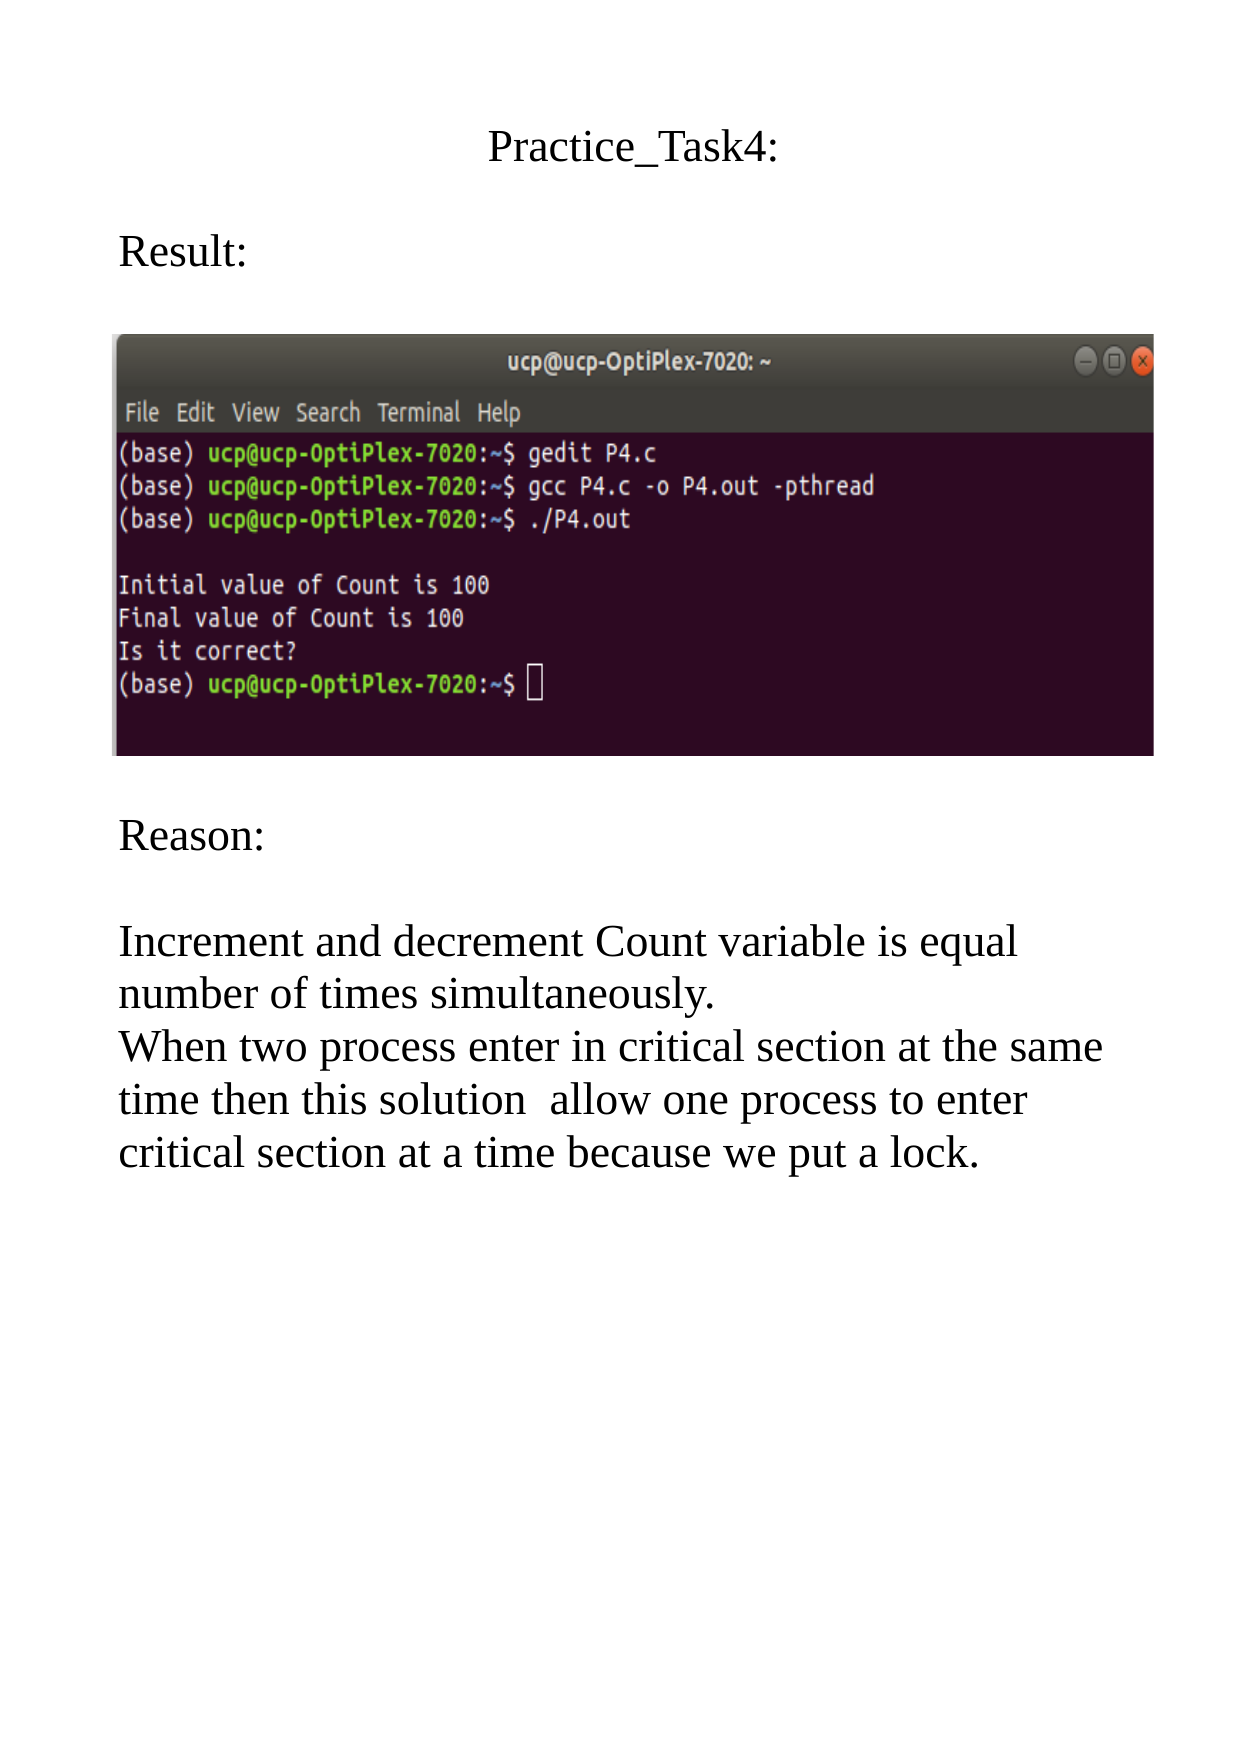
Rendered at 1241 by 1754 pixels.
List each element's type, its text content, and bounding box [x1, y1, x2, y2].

text Increment and decrement Count variable is equal number of times simultaneously. [118, 913, 1122, 1019]
picture [111, 334, 1154, 756]
text Result: [118, 223, 1122, 276]
text Reason: [118, 808, 1122, 861]
text Practice_Task4: [118, 118, 1122, 171]
text When two process enter in critical section at the same time then this solution allow one process to enter critical section at a time because we put a lock. [118, 1019, 1122, 1177]
